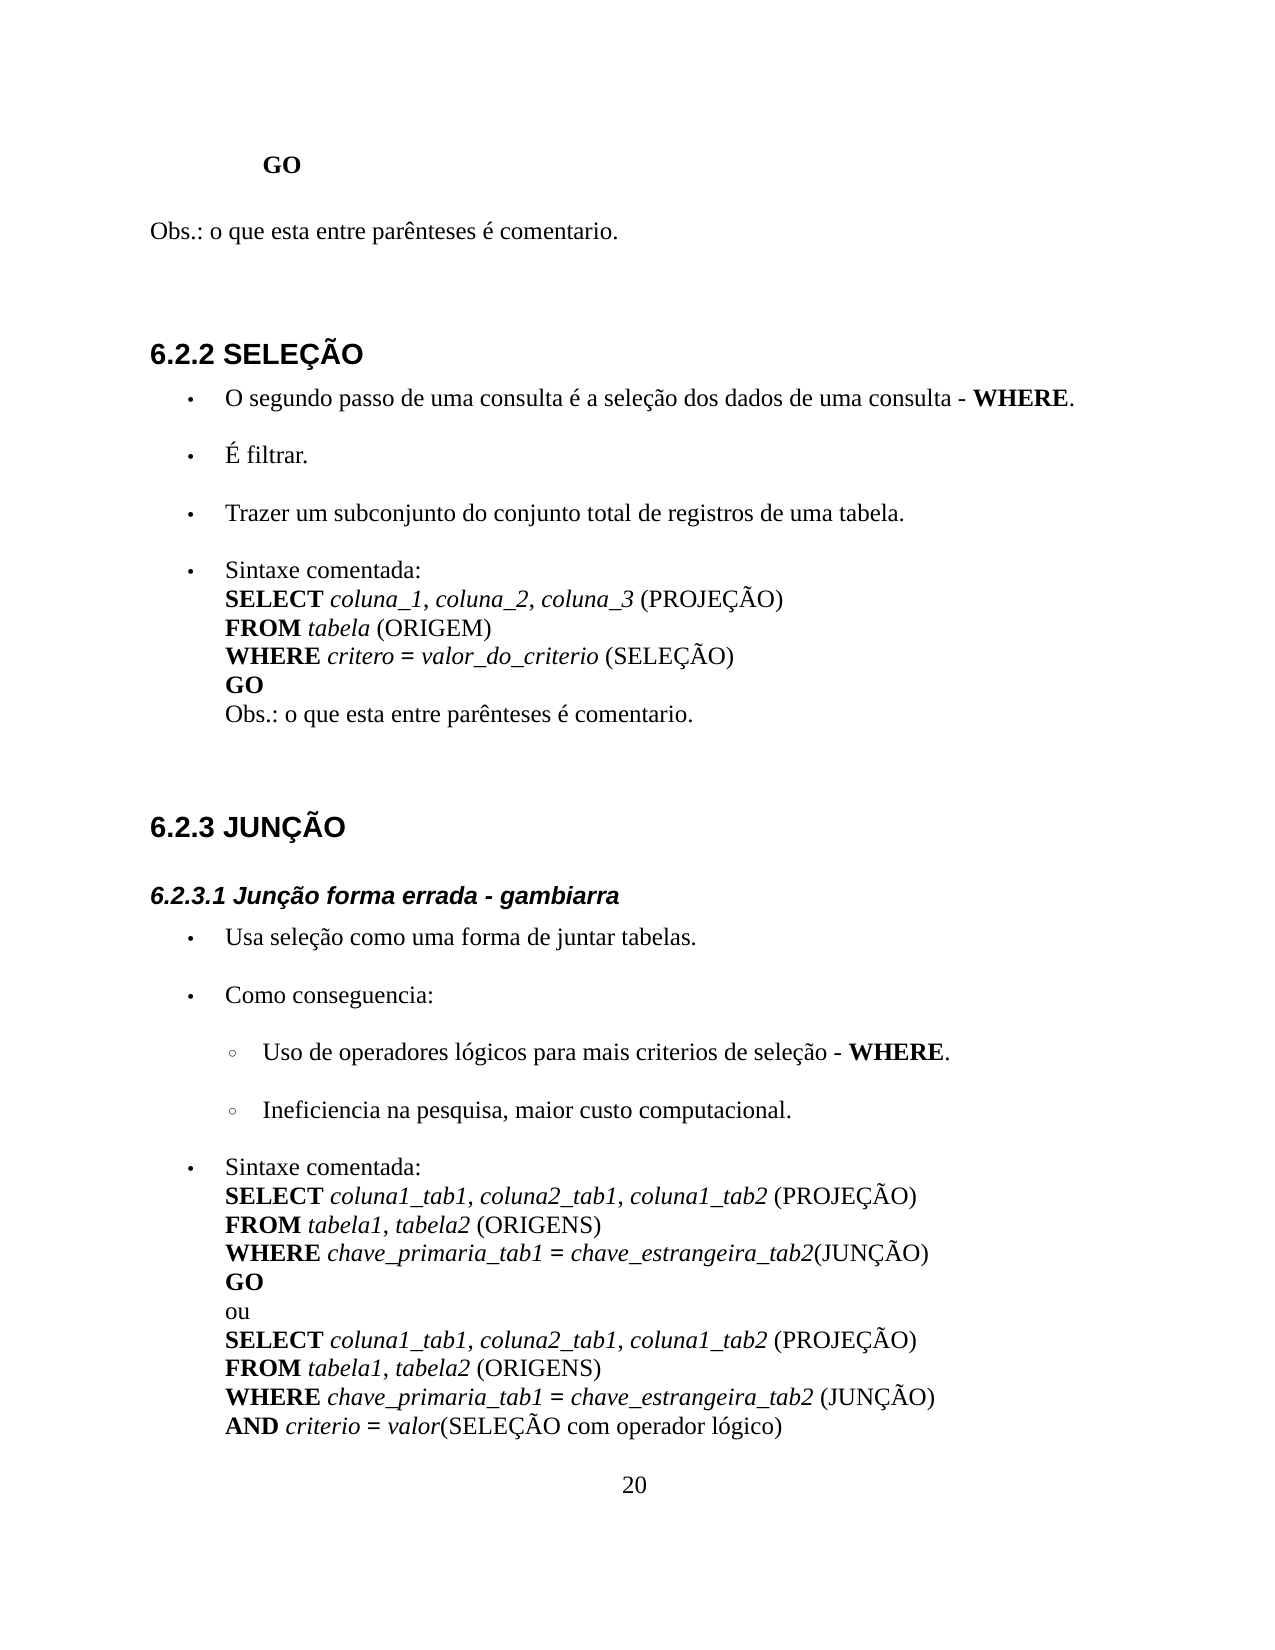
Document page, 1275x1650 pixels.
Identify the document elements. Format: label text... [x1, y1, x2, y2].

list Sintaxe comentada: SELECT coluna_1, coluna_2, coluna_3 (PROJEÇÃO) FROM tabela (ORIGEM) WHERE critero = valor_do_criterio (SELEÇÃO) GO Obs.: o que esta entre parênteses é comentario. [187, 555, 1125, 756]
list Sintaxe comentada: SELECT coluna1_tab1, coluna2_tab1, coluna1_tab2 (PROJEÇÃO) FROM tabela1, tabela2 (ORIGENS) WHERE chave_primaria_tab1 = chave_estrangeira_tab2(JUNÇÃO) GO ou SELECT coluna1_tab1, coluna2_tab1, coluna1_tab2 (PROJEÇÃO) FROM tabela1, tabela2 (ORIGENS) WHERE chave_primaria_tab1 = chave_estrangeira_tab2 (JUNÇÃO) AND criterio = valor(SELEÇÃO com operador lógico) [187, 1152, 1125, 1440]
list Usa seleção como uma forma de juntar tabelas. [187, 922, 1125, 980]
list Ineficiencia na pesquisa, maior custo computacional. [225, 1095, 1125, 1152]
list Como conseguencia: [187, 980, 1125, 1037]
list É filtrar. [187, 440, 1125, 498]
subtitle 6.2.3 JUNÇÃO [150, 810, 1125, 844]
subtitle 6.2.2 SELEÇÃO [150, 337, 1125, 370]
text Obs.: o que esta entre parênteses é comentario. [150, 216, 1125, 274]
list Sintaxe comentada: SELECT * FROM tabela_1 (PROJEÇÃO 1) SELECT * FROM tabela_2 (PROJEÇÃO 2) GO [225, 150, 1125, 207]
list O segundo passo de uma consulta é a seleção dos dados de uma consulta - WHERE. [187, 383, 1125, 440]
list Uso de operadores lógicos para mais criterios de seleção - WHERE. [225, 1037, 1125, 1095]
subtitle 6.2.3.1 Junção forma errada - gambiarra [150, 881, 1125, 910]
list Trazer um subconjunto do conjunto total de registros de uma tabela. [187, 498, 1125, 555]
